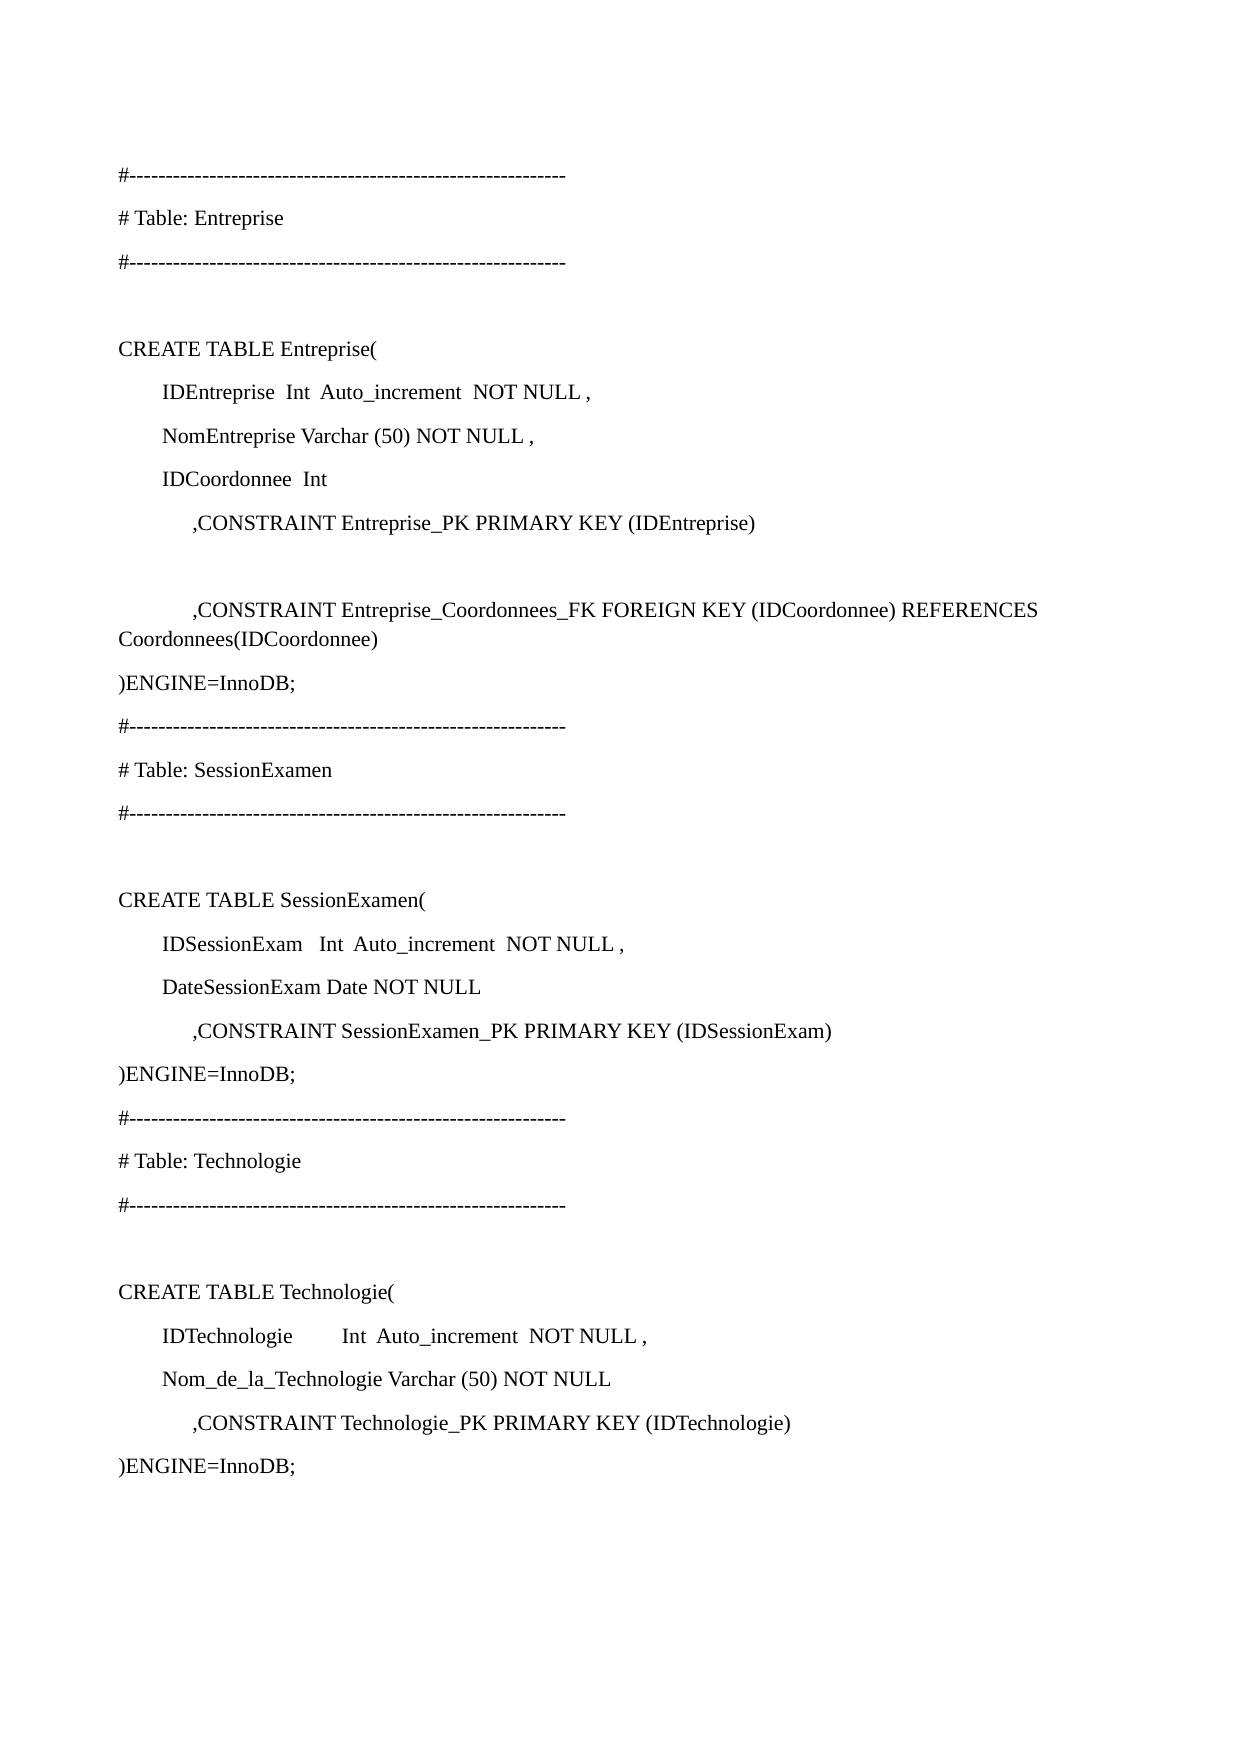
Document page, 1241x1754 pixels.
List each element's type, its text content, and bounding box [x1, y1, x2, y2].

text #------------------------------------------------------------ [118, 800, 1122, 825]
text # Table: Entreprise [118, 205, 1122, 230]
text )ENGINE=InnoDB; [118, 1061, 1122, 1087]
text IDTechnologie Int Auto_increment NOT NULL , [118, 1323, 1122, 1348]
text Nom_de_la_Technologie Varchar (50) NOT NULL [118, 1366, 1122, 1391]
text )ENGINE=InnoDB; [118, 1453, 1122, 1478]
text CREATE TABLE Entreprise( [118, 336, 1122, 361]
text # Table: SessionExamen [118, 757, 1122, 782]
text )ENGINE=InnoDB; [118, 669, 1122, 695]
text CREATE TABLE Technologie( [118, 1279, 1122, 1304]
text IDSessionExam Int Auto_increment NOT NULL , [118, 931, 1122, 956]
text ,CONSTRAINT Entreprise_Coordonnees_FK FOREIGN KEY (IDCoordonnee) REFERENCES Coordonnees(IDCoordonnee) [118, 597, 1122, 651]
text # Table: Technologie [118, 1148, 1122, 1174]
text CREATE TABLE SessionExamen( [118, 887, 1122, 912]
text #------------------------------------------------------------ [118, 249, 1122, 274]
text ,CONSTRAINT SessionExamen_PK PRIMARY KEY (IDSessionExam) [118, 1018, 1122, 1043]
text #------------------------------------------------------------ [118, 1192, 1122, 1217]
text #------------------------------------------------------------ [118, 162, 1122, 187]
text #------------------------------------------------------------ [118, 713, 1122, 738]
text IDEntreprise Int Auto_increment NOT NULL , [118, 379, 1122, 404]
text DateSessionExam Date NOT NULL [118, 974, 1122, 999]
text #------------------------------------------------------------ [118, 1105, 1122, 1130]
text ,CONSTRAINT Entreprise_PK PRIMARY KEY (IDEntreprise) [118, 510, 1122, 535]
text IDCoordonnee Int [118, 466, 1122, 492]
text ,CONSTRAINT Technologie_PK PRIMARY KEY (IDTechnologie) [118, 1410, 1122, 1435]
text NomEntreprise Varchar (50) NOT NULL , [118, 423, 1122, 448]
